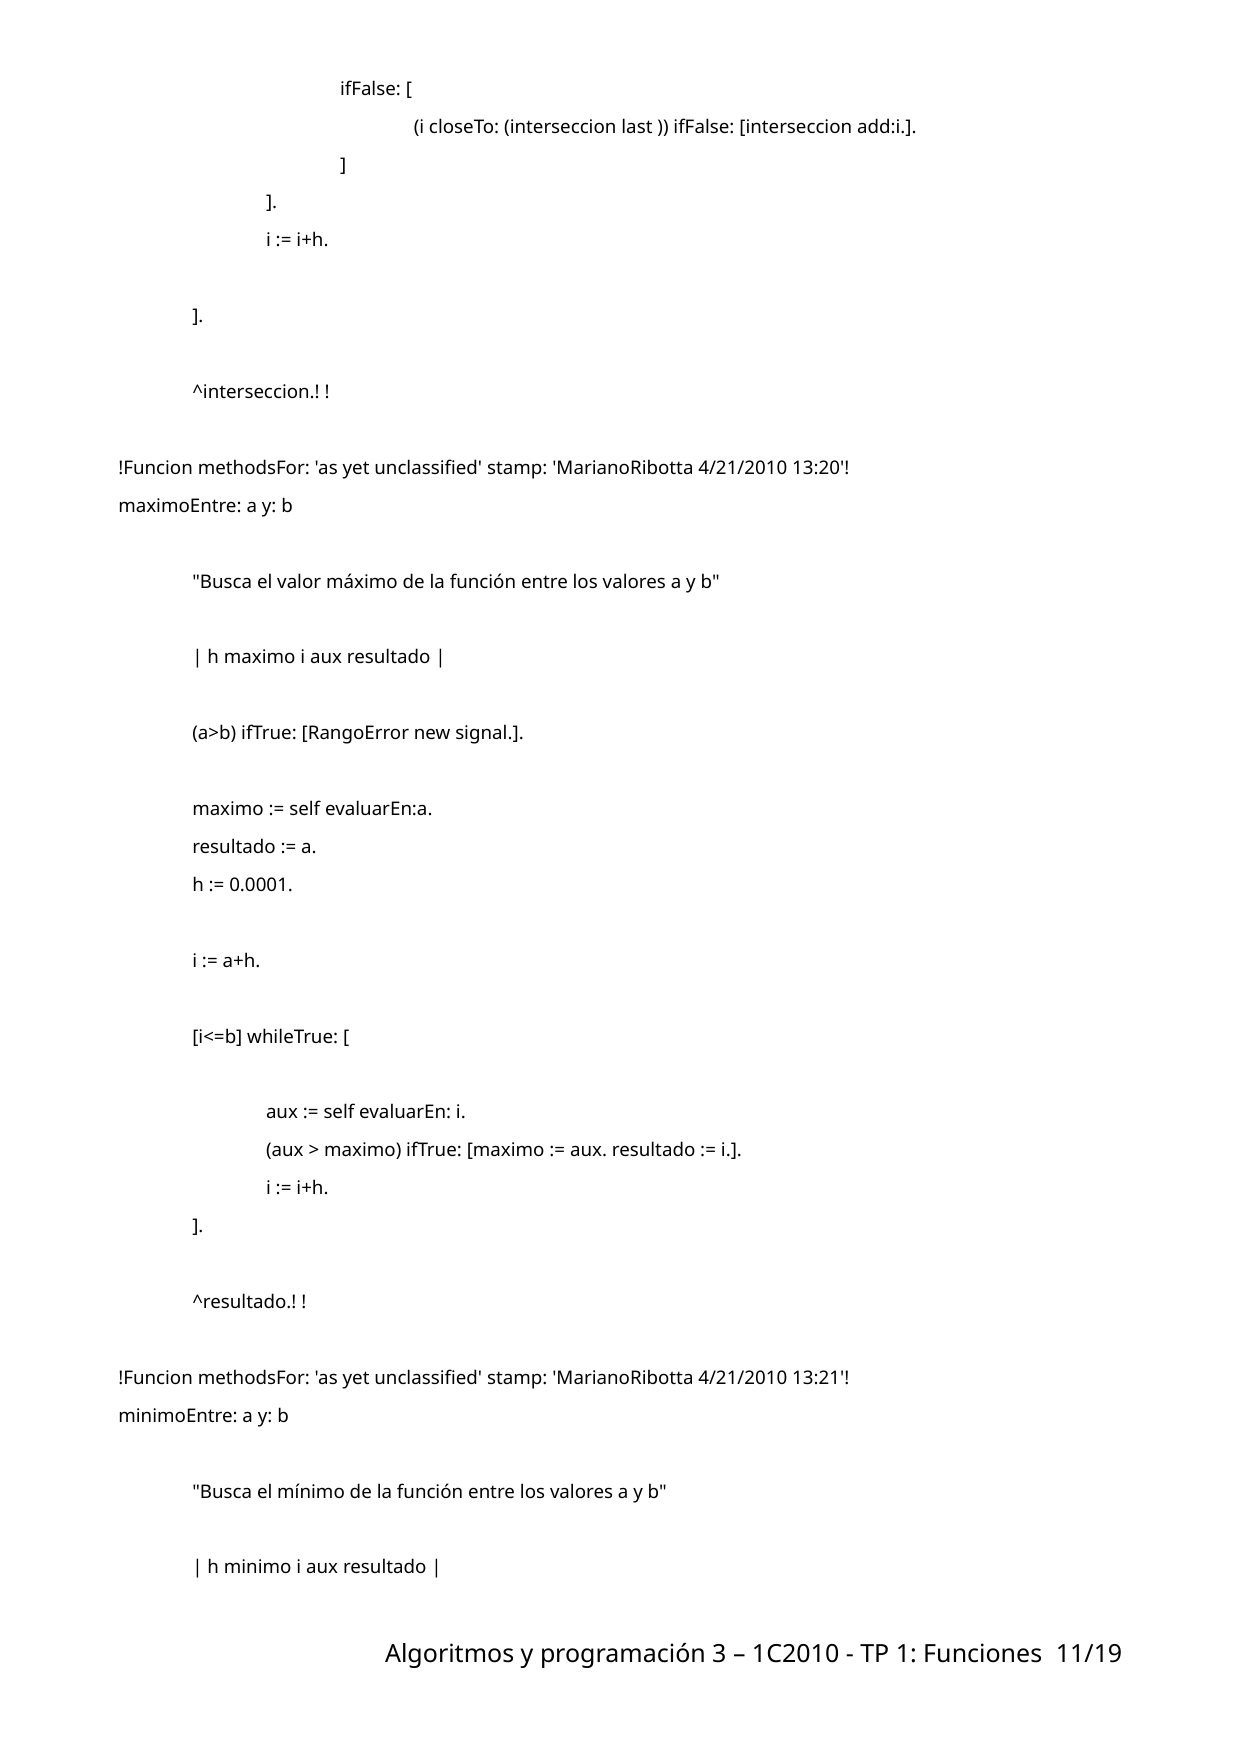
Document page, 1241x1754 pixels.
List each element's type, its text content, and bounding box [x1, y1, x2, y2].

text | h minimo i aux resultado | [118, 1554, 1122, 1579]
text h := 0.0001. [118, 871, 1122, 897]
text aux := self evaluarEn: i. [118, 1099, 1122, 1124]
text ifFalse: [ [118, 75, 1122, 101]
text maximo := self evaluarEn:a. [118, 795, 1122, 821]
text ]. [118, 302, 1122, 328]
text i := i+h. [118, 227, 1122, 252]
text "Busca el mínimo de la función entre los valores a y b" [118, 1478, 1122, 1503]
text ]. [118, 1212, 1122, 1238]
text ] [118, 151, 1122, 176]
text (aux > maximo) ifTrue: [maximo := aux. resultado := i.]. [118, 1137, 1122, 1162]
text !Funcion methodsFor: 'as yet unclassified' stamp: 'MarianoRibotta 4/21/2010 13:21'! [118, 1364, 1122, 1390]
text ^resultado.! ! [118, 1288, 1122, 1314]
text (a>b) ifTrue: [RangoError new signal.]. [118, 719, 1122, 745]
text minimoEntre: a y: b [118, 1402, 1122, 1428]
text !Funcion methodsFor: 'as yet unclassified' stamp: 'MarianoRibotta 4/21/2010 13:20'! [118, 454, 1122, 480]
text i := a+h. [118, 947, 1122, 973]
text i := i+h. [118, 1174, 1122, 1200]
text resultado := a. [118, 833, 1122, 859]
text ]. [118, 189, 1122, 214]
text [i<=b] whileTrue: [ [118, 1023, 1122, 1048]
text ^interseccion.! ! [118, 378, 1122, 404]
text (i closeTo: (interseccion last )) ifFalse: [interseccion add:i.]. [118, 113, 1122, 138]
text maximoEntre: a y: b [118, 492, 1122, 518]
text | h maximo i aux resultado | [118, 644, 1122, 669]
text "Busca el valor máximo de la función entre los valores a y b" [118, 568, 1122, 593]
